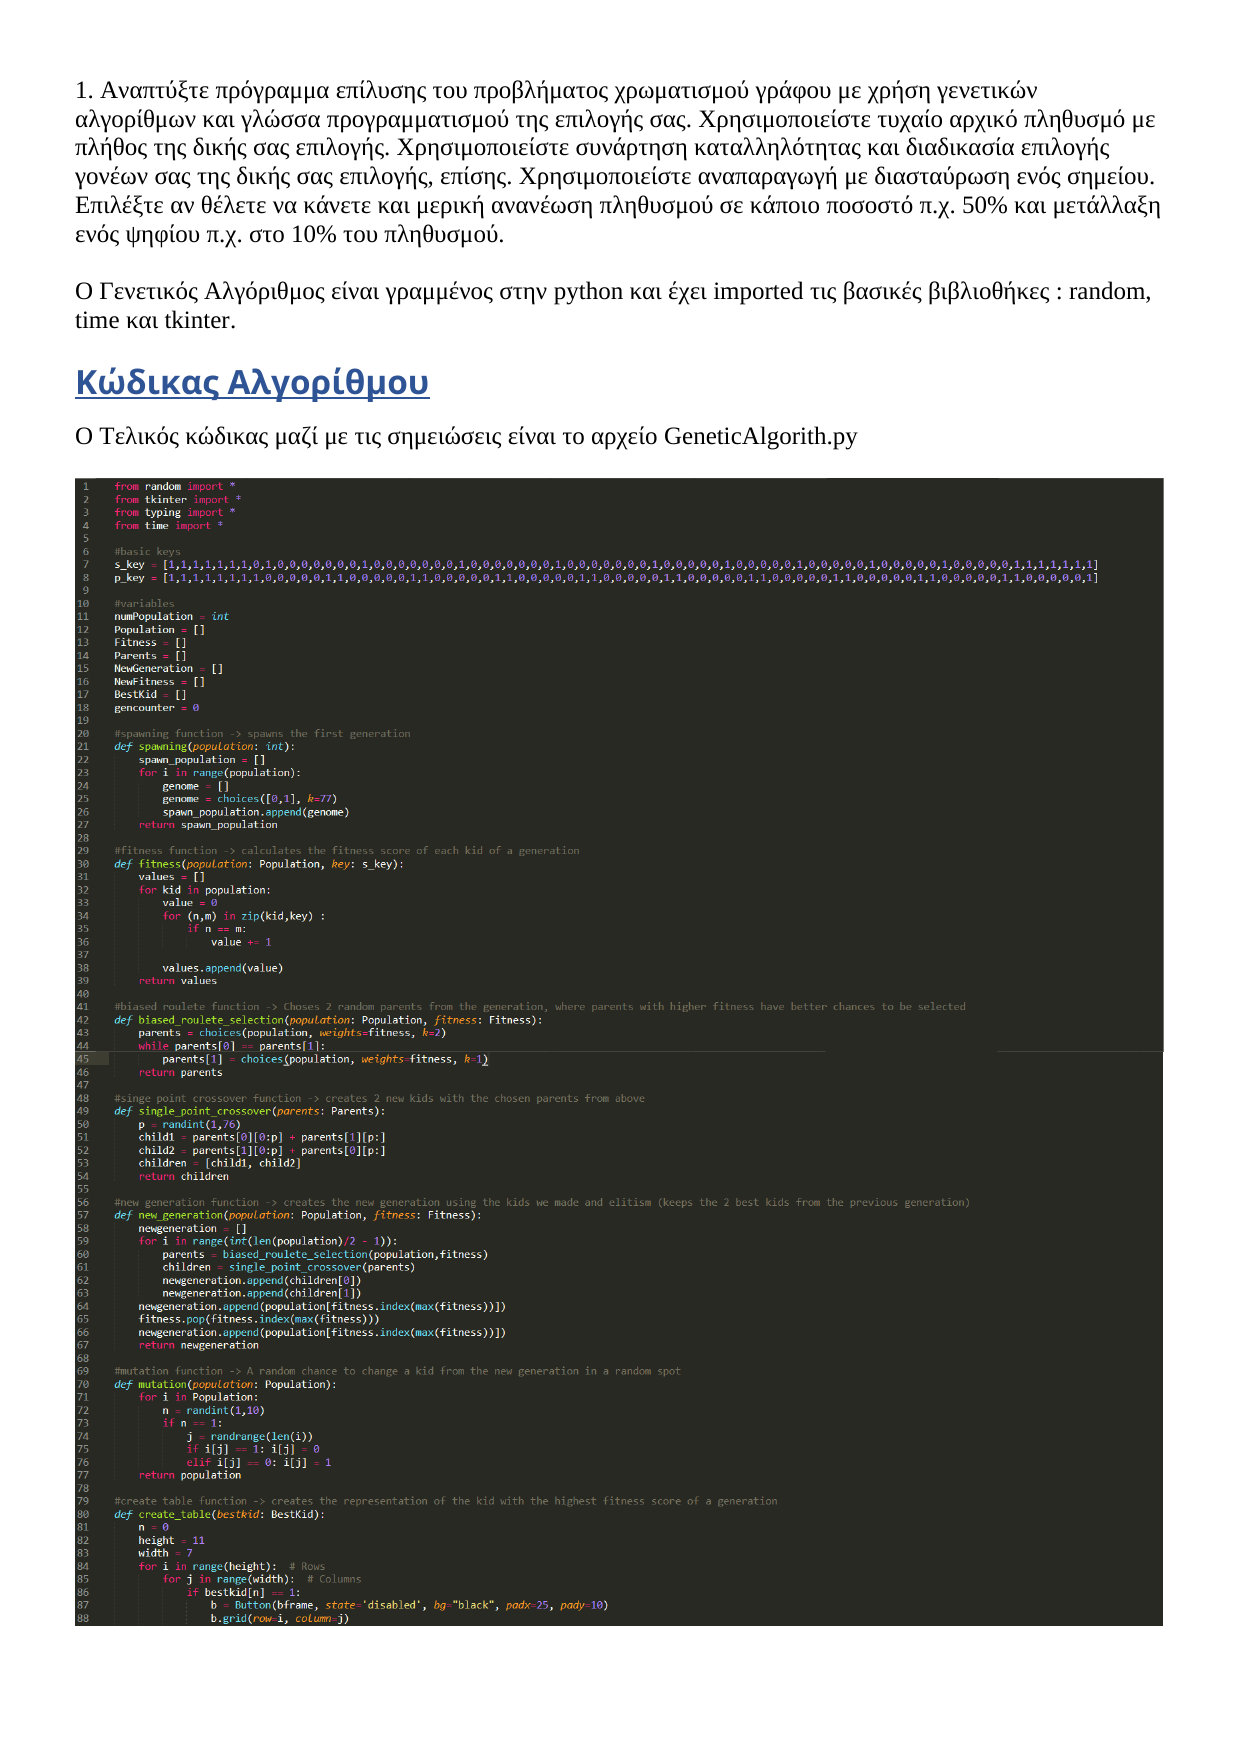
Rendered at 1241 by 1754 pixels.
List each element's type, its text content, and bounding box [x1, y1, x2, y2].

text 1. Αναπτύξτε πρόγραμμα επίλυσης του προβλήματος χρωματισμού γράφου με χρήση γενετικών αλγορίθμων και γλώσσα προγραμματισμού της επιλογής σας. Χρησιμοποιείστε τυχαίο αρχικό πληθυσμό με πλήθος της δικής σας επιλογής. Χρησιμοποιείστε συνάρτηση καταλληλότητας και διαδικασία επιλογής γονέων σας της δικής σας επιλογής, επίσης. Χρησιμοποιείστε αναπαραγωγή με διασταύρωση ενός σημείου. Επιλέξτε αν θέλετε να κάνετε και μερική ανανέωση πληθυσμού σε κάποιο ποσοστό π.χ. 50% και μετάλλαξη ενός ψηφίου π.χ. στο 10% του πληθυσμού. [75, 75, 1165, 247]
text Ο Τελικός κώδικας μαζί με τις σημειώσεις είναι το αρχείο GeneticAlgorith.py [75, 421, 1165, 449]
text Ο Γενετικός Αλγόριθμος είναι γραμμένος στην python και έχει imported τις βασικές βιβλιοθήκες : random, time και tkinter. [75, 276, 1165, 334]
subtitle Κώδικας Αλγορίθμου [75, 359, 1165, 404]
